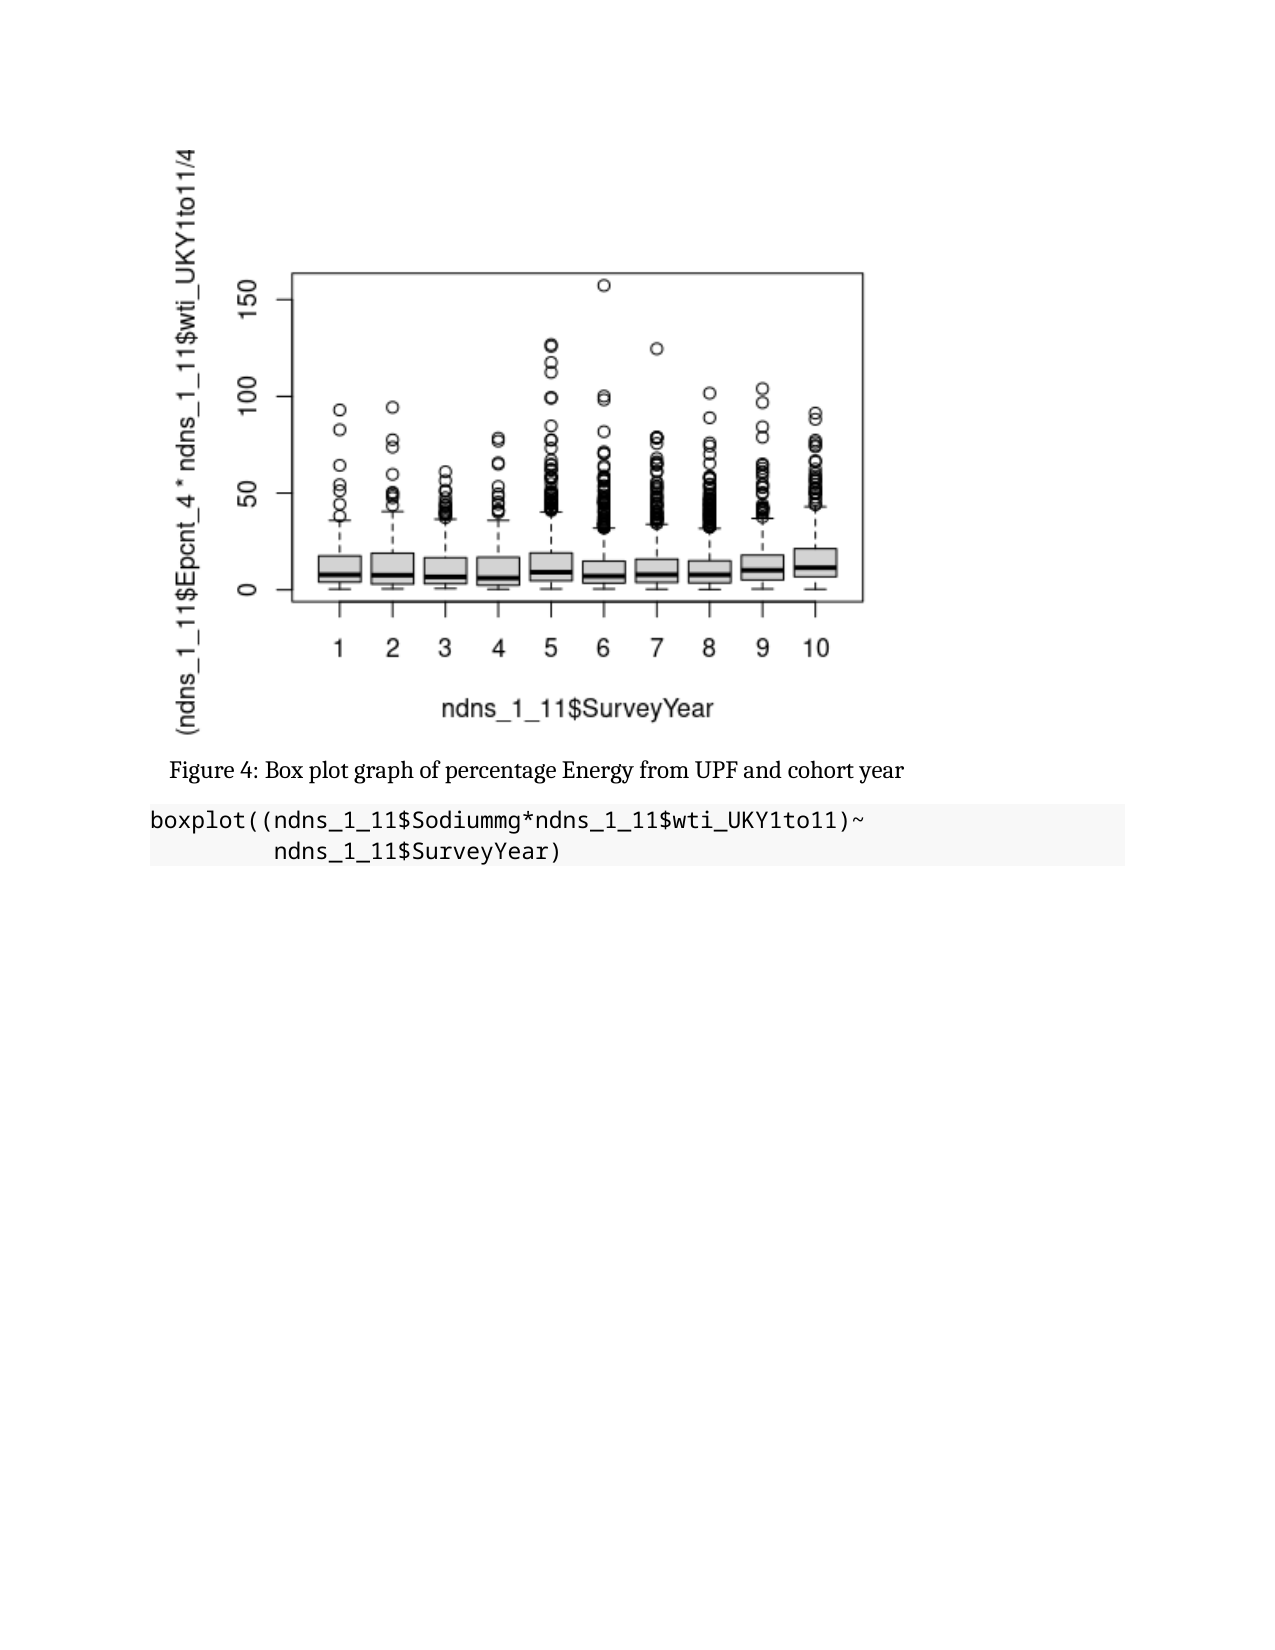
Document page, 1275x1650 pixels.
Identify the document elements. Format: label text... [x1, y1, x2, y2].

text boxplot((ndns_1_11$Sodiummg*ndns_1_11$wti_UKY1to11)~ ndns_1_11$SurveyYear) [562, 804, 1125, 866]
text Figure 4: Box plot graph of percentage Energy from UPF and cohort year [169, 757, 927, 785]
picture [168, 150, 927, 757]
